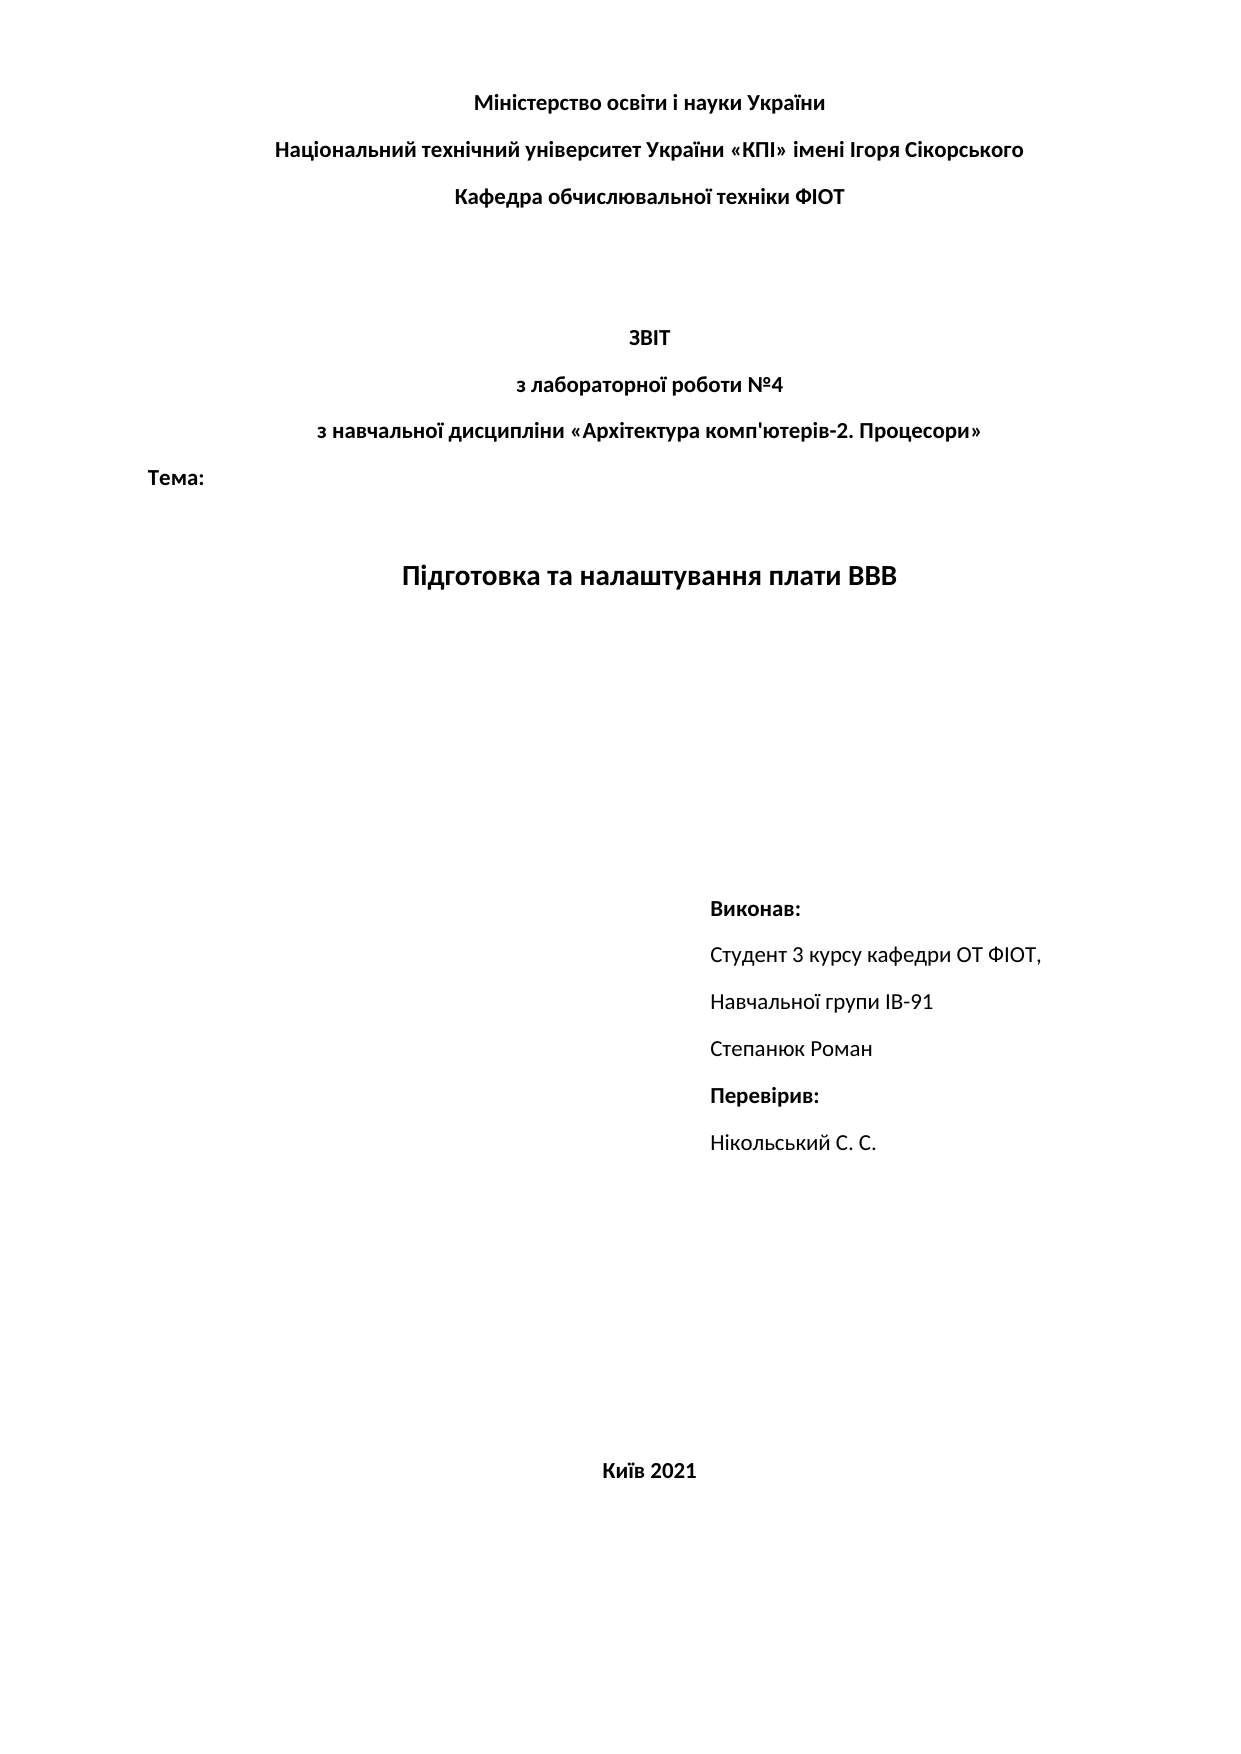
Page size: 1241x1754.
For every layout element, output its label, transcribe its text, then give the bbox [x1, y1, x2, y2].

text Кафедра обчислювальної техніки ФІОТ [148, 182, 1152, 210]
text Київ 2021 [148, 1456, 1152, 1484]
text Нікольський С. С. [710, 1128, 1152, 1156]
text Національний технічний університет України «КПІ» імені Ігоря Сікорського [148, 135, 1152, 163]
text ЗВІТ [148, 323, 1152, 351]
text Виконав: [710, 894, 1152, 922]
text Перевірив: [710, 1081, 1152, 1109]
text Навчальної групи ІВ-91 [710, 987, 1152, 1015]
text з навчальної дисципліни «Архітектура комп'ютерів-2. Процесори» [148, 417, 1152, 445]
text Студент 3 курсу кафедри ОТ ФІОТ, [710, 941, 1152, 968]
text з лабораторної роботи №4 [148, 370, 1152, 398]
text Підготовка та налаштування плати ВВВ [148, 557, 1152, 593]
text Тема: [148, 463, 1152, 492]
text Степанюк Роман [710, 1034, 1152, 1062]
text Міністерство освіти і науки України [148, 88, 1152, 117]
